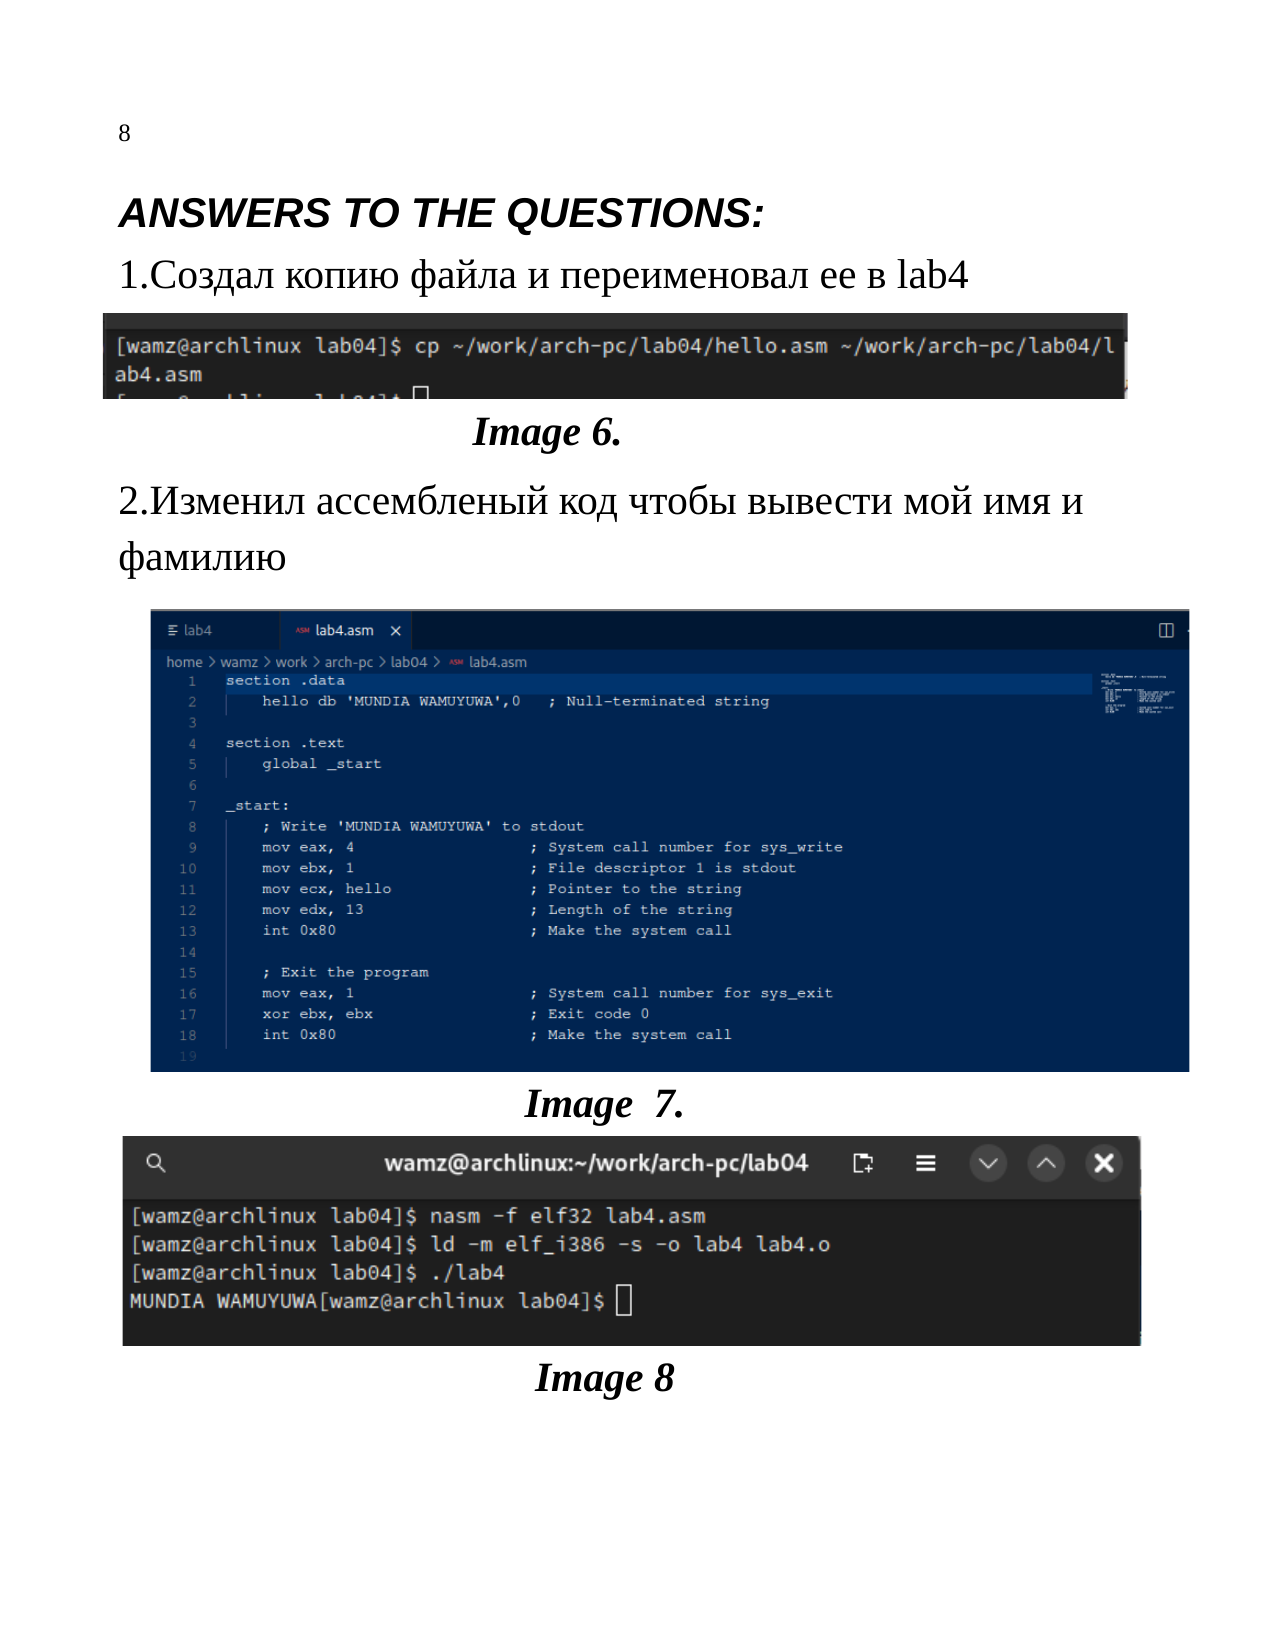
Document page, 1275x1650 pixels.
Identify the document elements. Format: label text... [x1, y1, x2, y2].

text 2.Изменил ассембленый код чтобы вывести мой имя и фамилию [118, 476, 1157, 579]
text 1.Создал копию файла и переименовал ее в lab4 [118, 249, 1157, 297]
picture [102, 313, 1128, 399]
text Image 7. [118, 601, 1157, 1127]
text Image 6. [118, 319, 1157, 454]
subtitle ANSWERS TO THE QUESTIONS: [118, 189, 1157, 237]
text Image 8 [118, 1148, 1157, 1400]
picture [122, 1136, 1142, 1346]
picture [150, 609, 1190, 1072]
